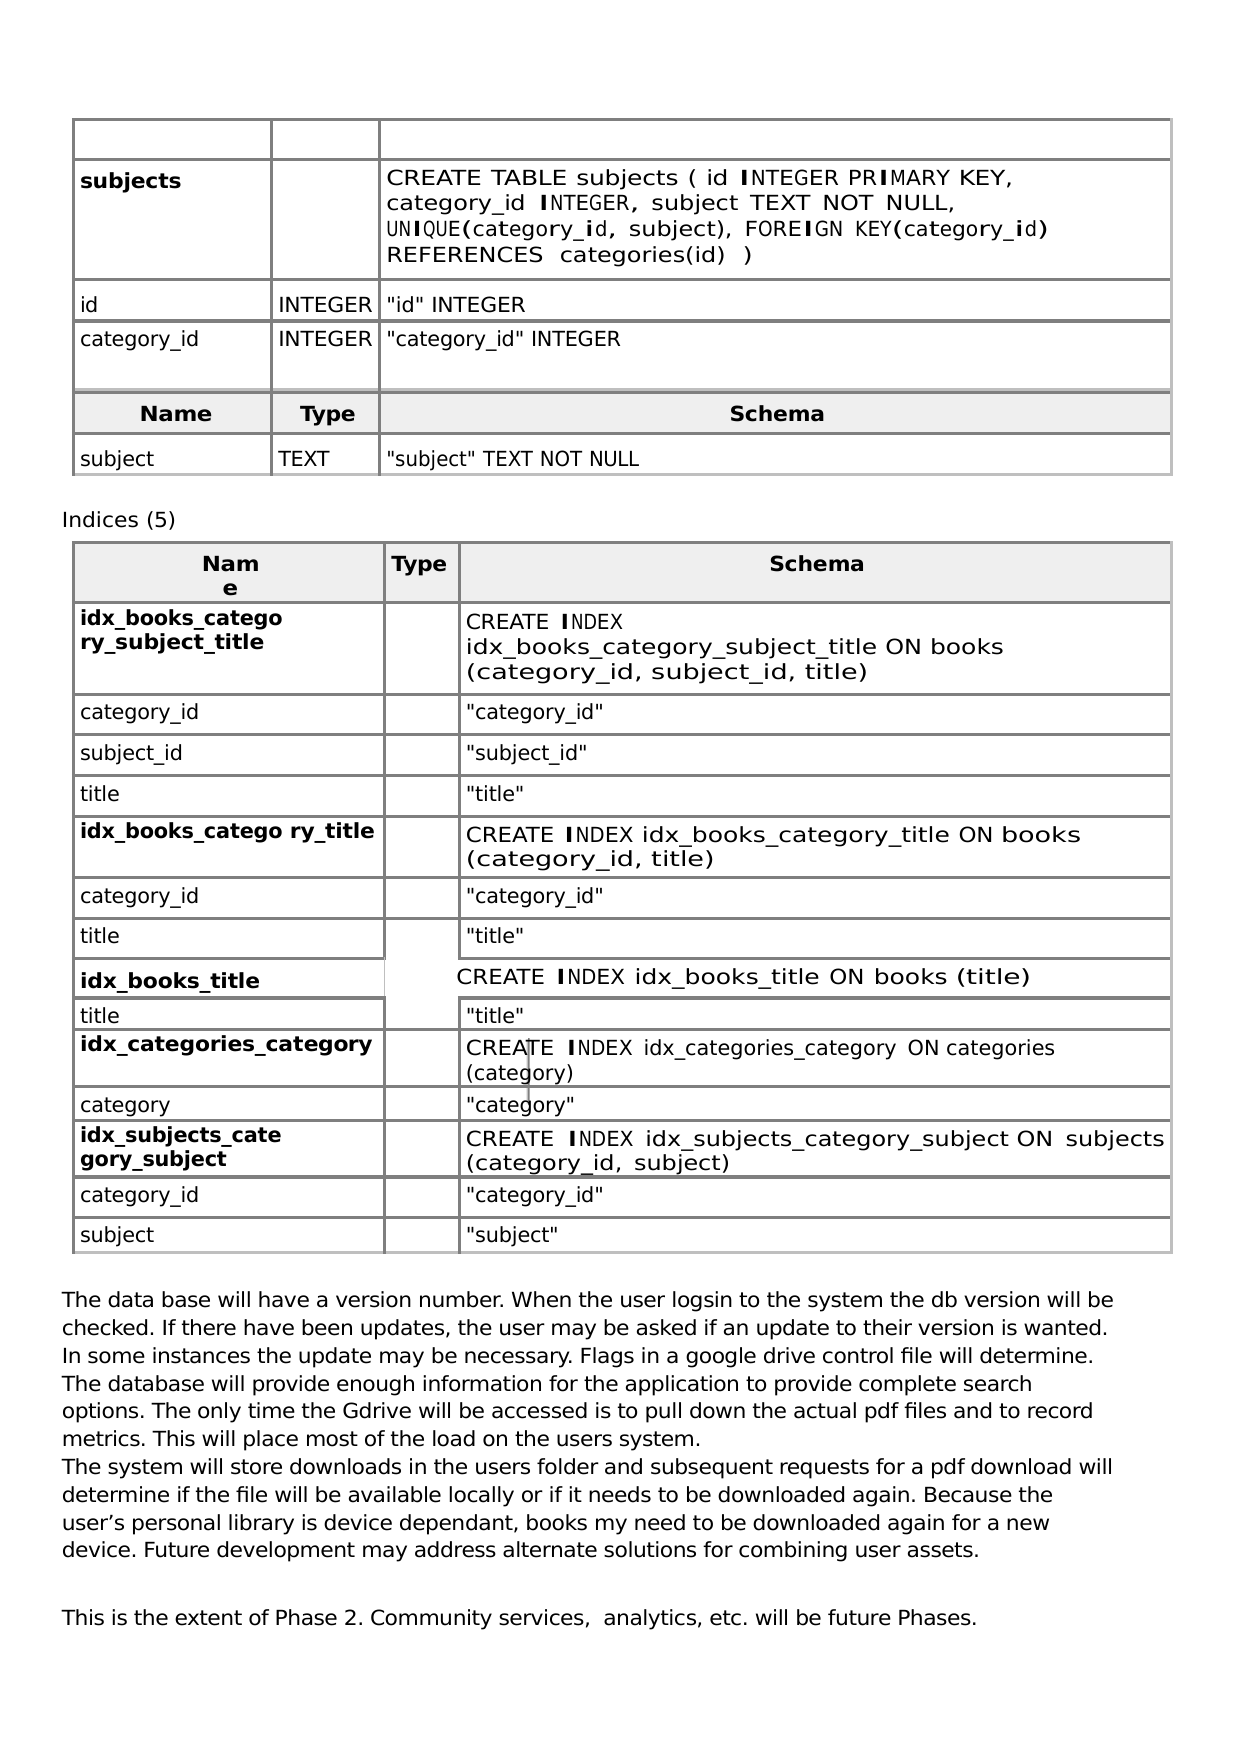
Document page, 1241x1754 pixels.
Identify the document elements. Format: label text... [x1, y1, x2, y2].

table_cell [386, 1122, 458, 1175]
table_cell [381, 121, 1170, 157]
table_cell TEXT [273, 435, 378, 473]
table_cell [386, 879, 458, 917]
table_cell CREATE INDEX idx_subjects_category_subject ON subjects (category_id, subject) [461, 1122, 1170, 1175]
table_cell subject [75, 1219, 383, 1251]
text Indices (5) [62, 508, 1121, 533]
table_cell [386, 777, 458, 814]
table_cell id [75, 281, 270, 319]
table_cell CREATE INDEX idx_categories_category ON categories (category) [461, 1031, 1170, 1085]
table_cell idx_categories_category [75, 1031, 383, 1085]
table_cell idx_subjects_cate gory_subject [75, 1122, 383, 1175]
table_cell [386, 1219, 458, 1251]
table_cell [386, 818, 458, 876]
table_cell idx_books_catego ry_title [75, 818, 383, 876]
table_cell [386, 1031, 458, 1085]
table_cell "category_id" [461, 1179, 1170, 1216]
table_cell CREATE INDEX idx_books_title ON books (title) [385, 957, 1170, 996]
table_cell [386, 604, 458, 693]
table_cell idx_books_catego ry_subject_title [75, 604, 383, 693]
table_header Schema [381, 394, 1170, 432]
table_cell idx_books_title [75, 960, 384, 996]
text This is the extent of Phase 2. Community services, analytics, etc. will be future Phases. [62, 1606, 1121, 1630]
table_cell "title" [461, 920, 1170, 957]
table_cell "subject" [461, 1219, 1170, 1251]
table_header Type [273, 394, 378, 432]
table_cell "subject_id" [461, 736, 1170, 774]
table_cell subjects [75, 161, 270, 278]
text The data base will have a version number. When the user logsin to the system the db version will be checked. If there have been updates, the user may be asked if an update to their version is wanted. In some instances the update may be necessary. Flags in a google drive control file will determine. The database will provide enough information for the application to provide complete search options. The only time the Gdrive will be accessed is to pull down the actual pdf files and to record metrics. This will place most of the load on the users system. The system will store downloads in the users folder and subsequent requests for a pdf download will determine if the file will be available locally or if it needs to be downloaded again. Because the user’s personal library is device dependant, books my need to be downloaded again for a new device. Future development may address alternate solutions for combining user assets. [62, 1288, 1121, 1563]
table_cell [273, 121, 378, 157]
table_cell [273, 161, 378, 278]
table_cell INTEGER [273, 281, 378, 319]
table_cell "category_id" [461, 696, 1170, 733]
table_cell subject [75, 435, 270, 473]
table_cell category [75, 1088, 383, 1119]
table_cell "category_id" [461, 879, 1170, 917]
table_cell CREATE TABLE subjects ( id INTEGER PRIMARY KEY, category_id INTEGER, subject TEXT NOT NULL, UNIQUE(category_id, subject), FOREIGN KEY(category_id) REFERENCES categories(id) ) [381, 161, 1170, 278]
table_cell [386, 1088, 458, 1119]
table_header Type [386, 544, 458, 601]
table_cell [386, 1179, 458, 1216]
table_cell [386, 736, 458, 774]
table_header Schema [461, 544, 1170, 601]
table_cell INTEGER [273, 323, 378, 388]
table_cell category_id [75, 696, 383, 733]
table_cell "title" [461, 1000, 1170, 1028]
table_cell CREATE INDEX idx_books_category_title ON books (category_id, title) [461, 818, 1170, 876]
table_cell "subject" TEXT NOT NULL [381, 435, 1170, 473]
table_cell category_id [75, 879, 383, 917]
table_cell "id" INTEGER [381, 281, 1170, 319]
table_cell "category_id" INTEGER [381, 323, 1170, 388]
table_cell [75, 121, 270, 157]
table_cell [386, 920, 458, 957]
table_cell category_id [75, 1179, 383, 1216]
table_header Name [75, 544, 383, 601]
table_cell title [75, 920, 383, 957]
table_cell CREATE INDEX idx_books_category_subject_title ON books (category_id, subject_id, title) [461, 604, 1170, 693]
table_cell title [75, 777, 383, 814]
table_cell [386, 996, 458, 1028]
table_cell "category" [461, 1088, 1170, 1119]
table_cell "title" [461, 777, 1170, 814]
table_cell subject_id [75, 736, 383, 774]
table_cell category_id [75, 323, 270, 388]
table_cell [386, 696, 458, 733]
table_cell title [75, 1000, 383, 1028]
table_header Name [75, 394, 270, 432]
